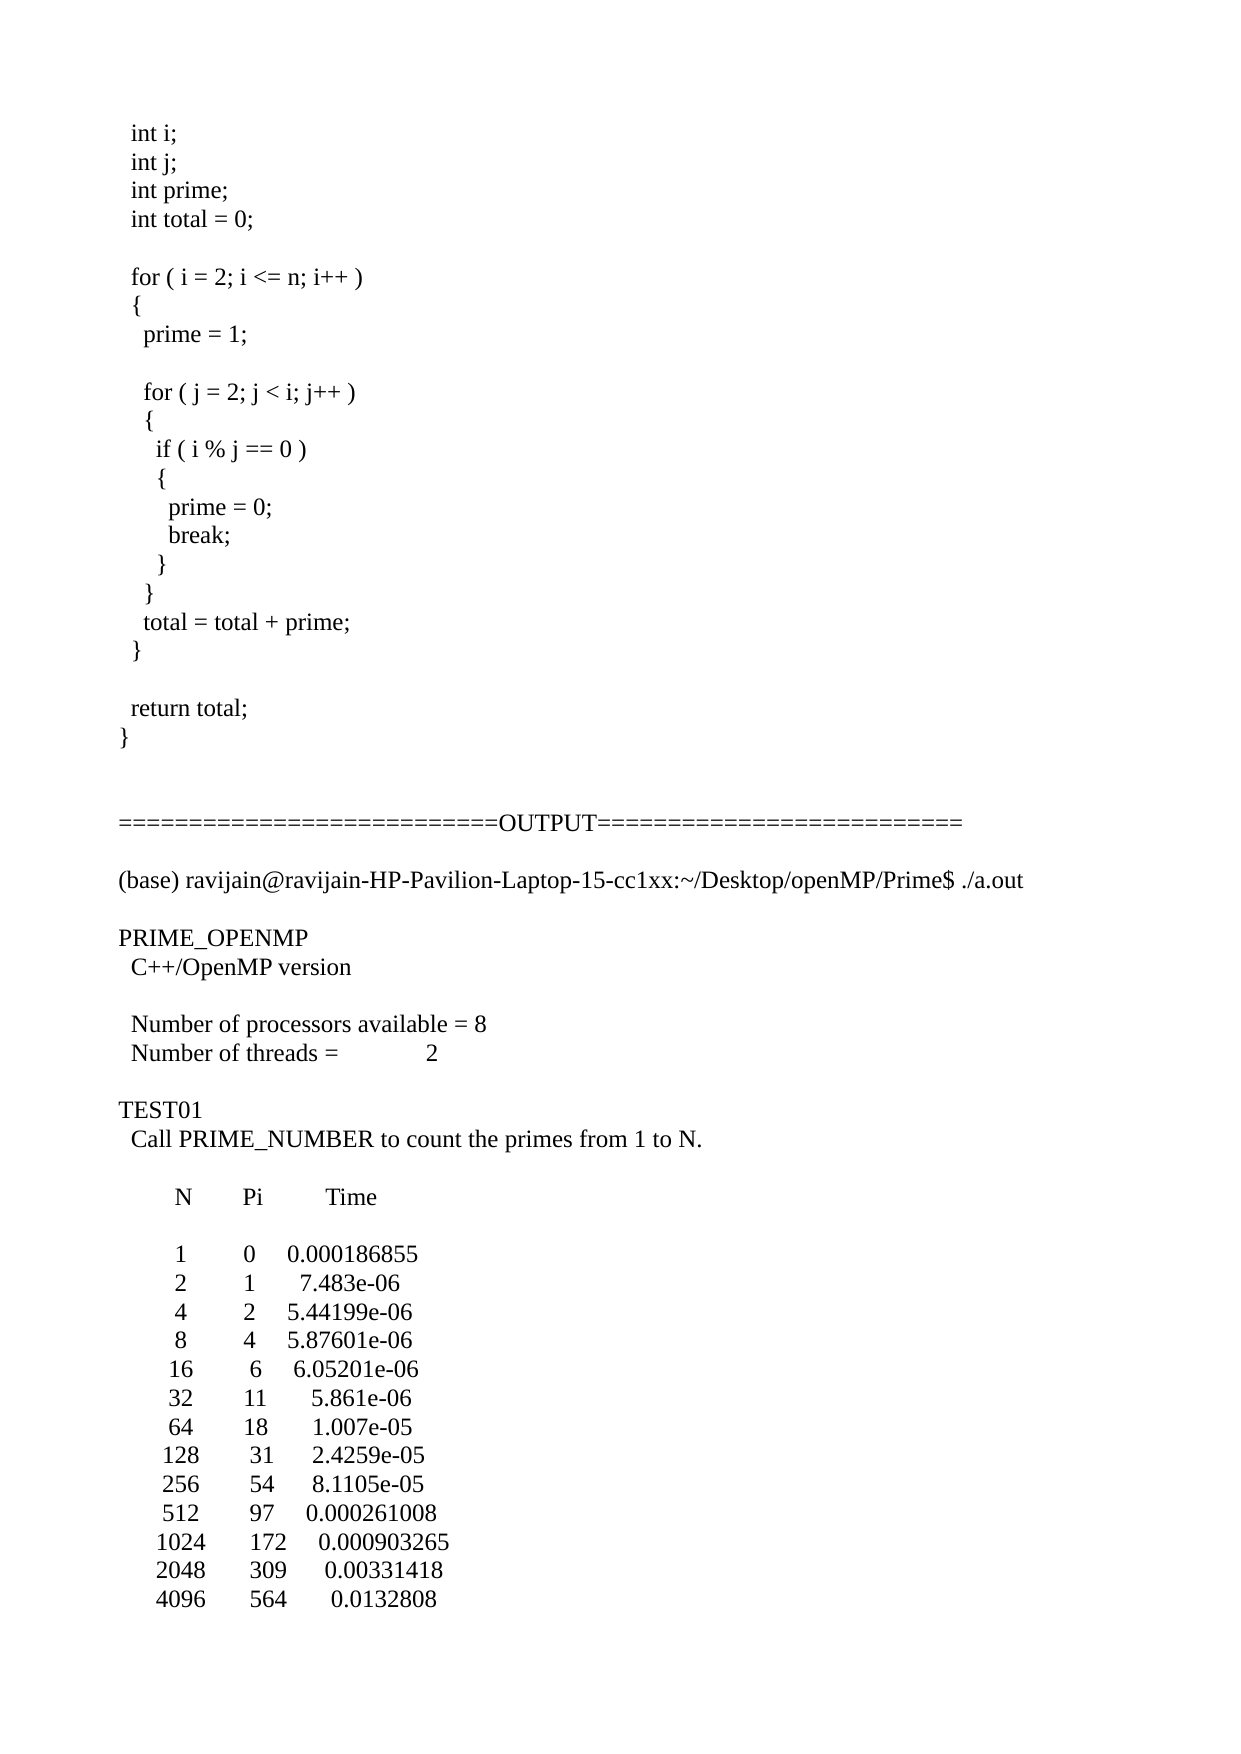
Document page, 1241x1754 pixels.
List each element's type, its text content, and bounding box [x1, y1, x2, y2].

text PRIME_OPENMP [118, 923, 1122, 952]
text 2 1 7.483e-06 [118, 1268, 1122, 1297]
text if ( i % j == 0 ) [118, 434, 1122, 463]
text 128 31 2.4259e-05 [118, 1441, 1122, 1469]
text for ( j = 2; j < i; j++ ) [118, 377, 1122, 406]
text 2048 309 0.00331418 [118, 1556, 1122, 1584]
text { [118, 291, 1122, 319]
text total = total + prime; [118, 607, 1122, 636]
text int j; [118, 147, 1122, 176]
text prime = 0; [118, 492, 1122, 521]
text } [118, 722, 1122, 751]
text } [118, 549, 1122, 578]
text { [118, 406, 1122, 434]
text Number of threads = 2 [118, 1038, 1122, 1067]
text TEST01 [118, 1096, 1122, 1124]
text 4 2 5.44199e-06 [118, 1297, 1122, 1326]
text } [118, 578, 1122, 607]
text for ( i = 2; i <= n; i++ ) [118, 262, 1122, 291]
text 512 97 0.000261008 [118, 1498, 1122, 1527]
text break; [118, 521, 1122, 549]
text Number of processors available = 8 [118, 1009, 1122, 1038]
text Call PRIME_NUMBER to count the primes from 1 to N. [118, 1124, 1122, 1153]
text 32 11 5.861e-06 [118, 1383, 1122, 1412]
text N Pi Time [118, 1182, 1122, 1211]
text int prime; [118, 176, 1122, 204]
text return total; [118, 693, 1122, 722]
text 256 54 8.1105e-05 [118, 1469, 1122, 1498]
text (base) ravijain@ravijain-HP-Pavilion-Laptop-15-cc1xx:~/Desktop/openMP/Prime$ ./a.out [118, 866, 1122, 894]
text { [118, 463, 1122, 492]
text int i; [118, 118, 1122, 147]
text 4096 564 0.0132808 [118, 1584, 1122, 1613]
text int total = 0; [118, 204, 1122, 233]
text C++/OpenMP version [118, 952, 1122, 981]
text 1 0 0.000186855 [118, 1239, 1122, 1268]
text 64 18 1.007e-05 [118, 1412, 1122, 1441]
text } [118, 636, 1122, 664]
text 16 6 6.05201e-06 [118, 1354, 1122, 1383]
text 8 4 5.87601e-06 [118, 1326, 1122, 1354]
text ===========================OUTPUT========================== [118, 808, 1122, 837]
text prime = 1; [118, 319, 1122, 348]
text 1024 172 0.000903265 [118, 1527, 1122, 1556]
